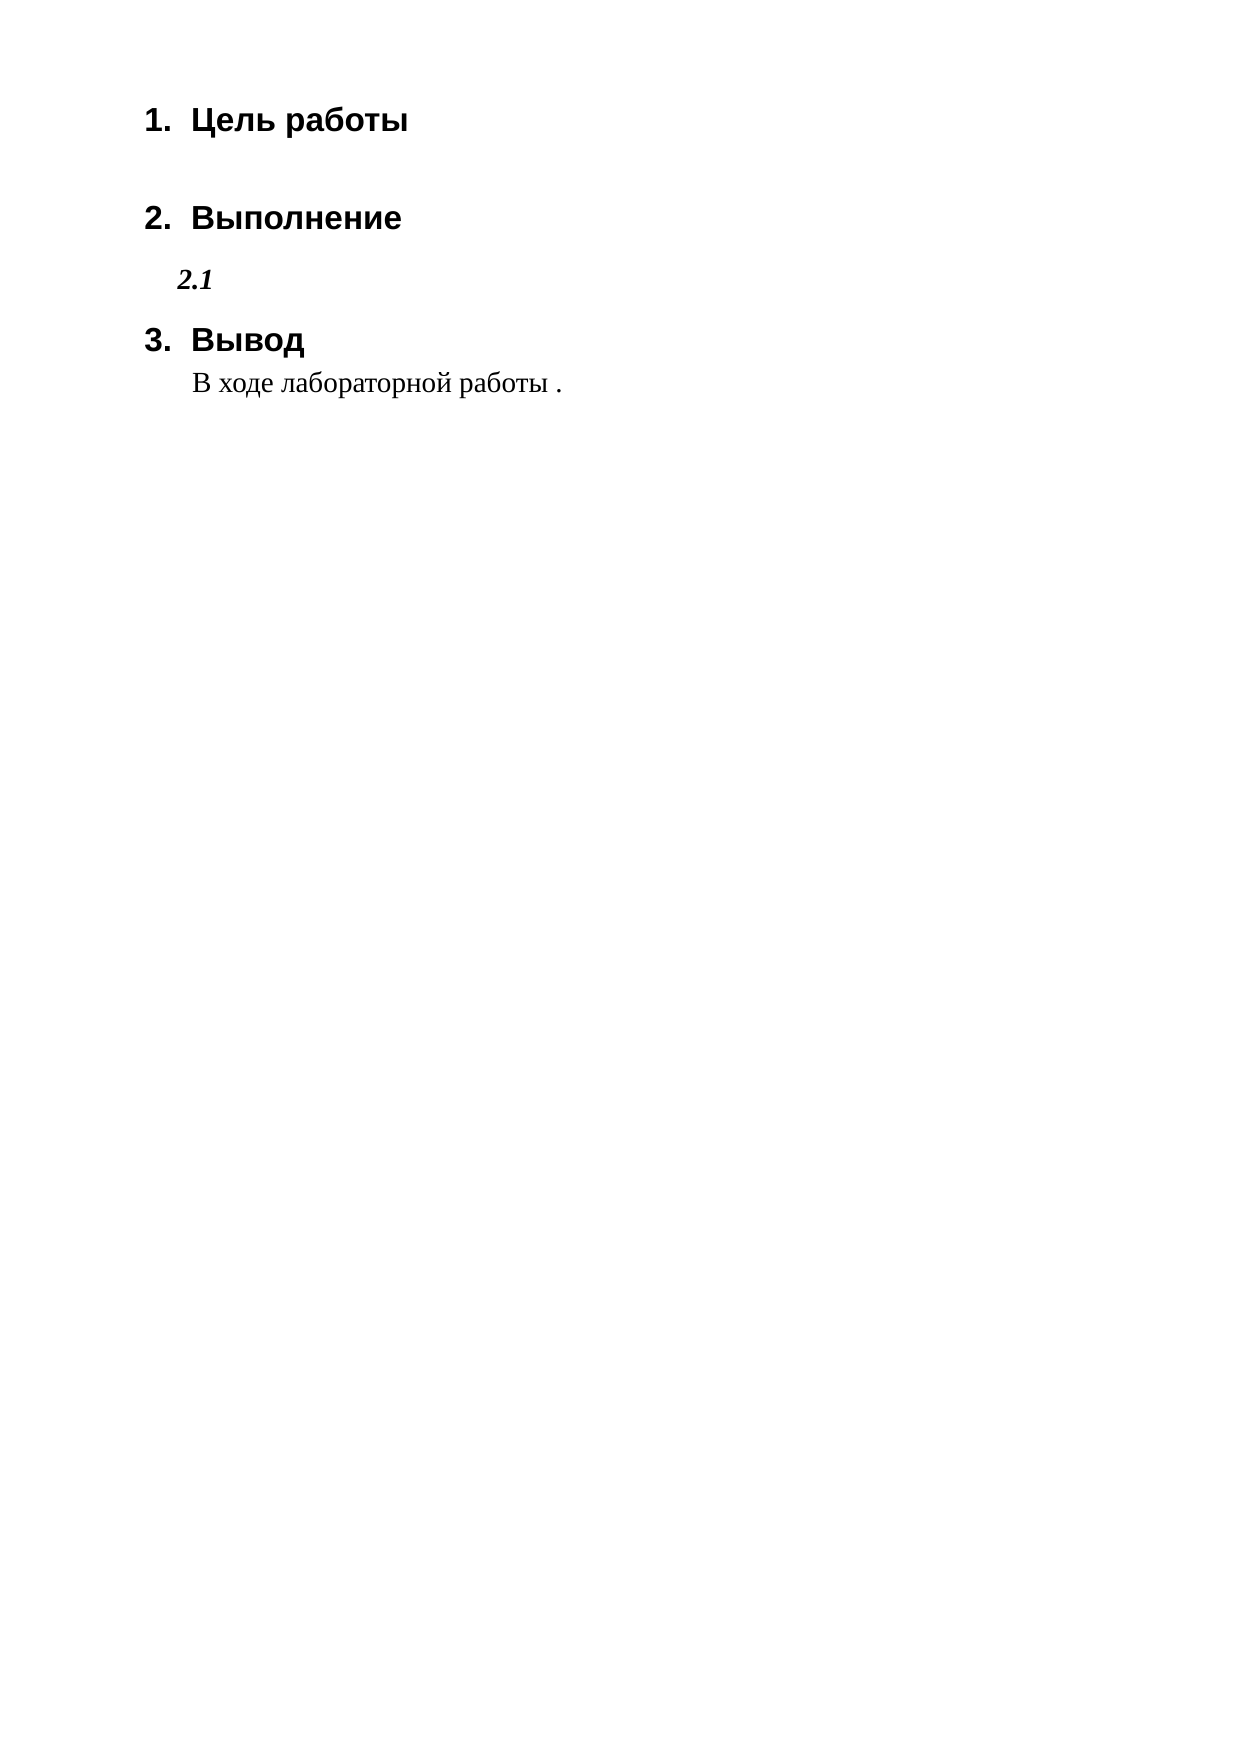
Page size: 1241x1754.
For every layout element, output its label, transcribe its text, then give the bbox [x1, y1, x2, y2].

subtitle Вывод [144, 320, 1152, 359]
subtitle Выполнение [144, 198, 1152, 237]
subtitle Цель работы [144, 100, 1152, 138]
text В ходе лабораторной работы . [192, 365, 1152, 398]
